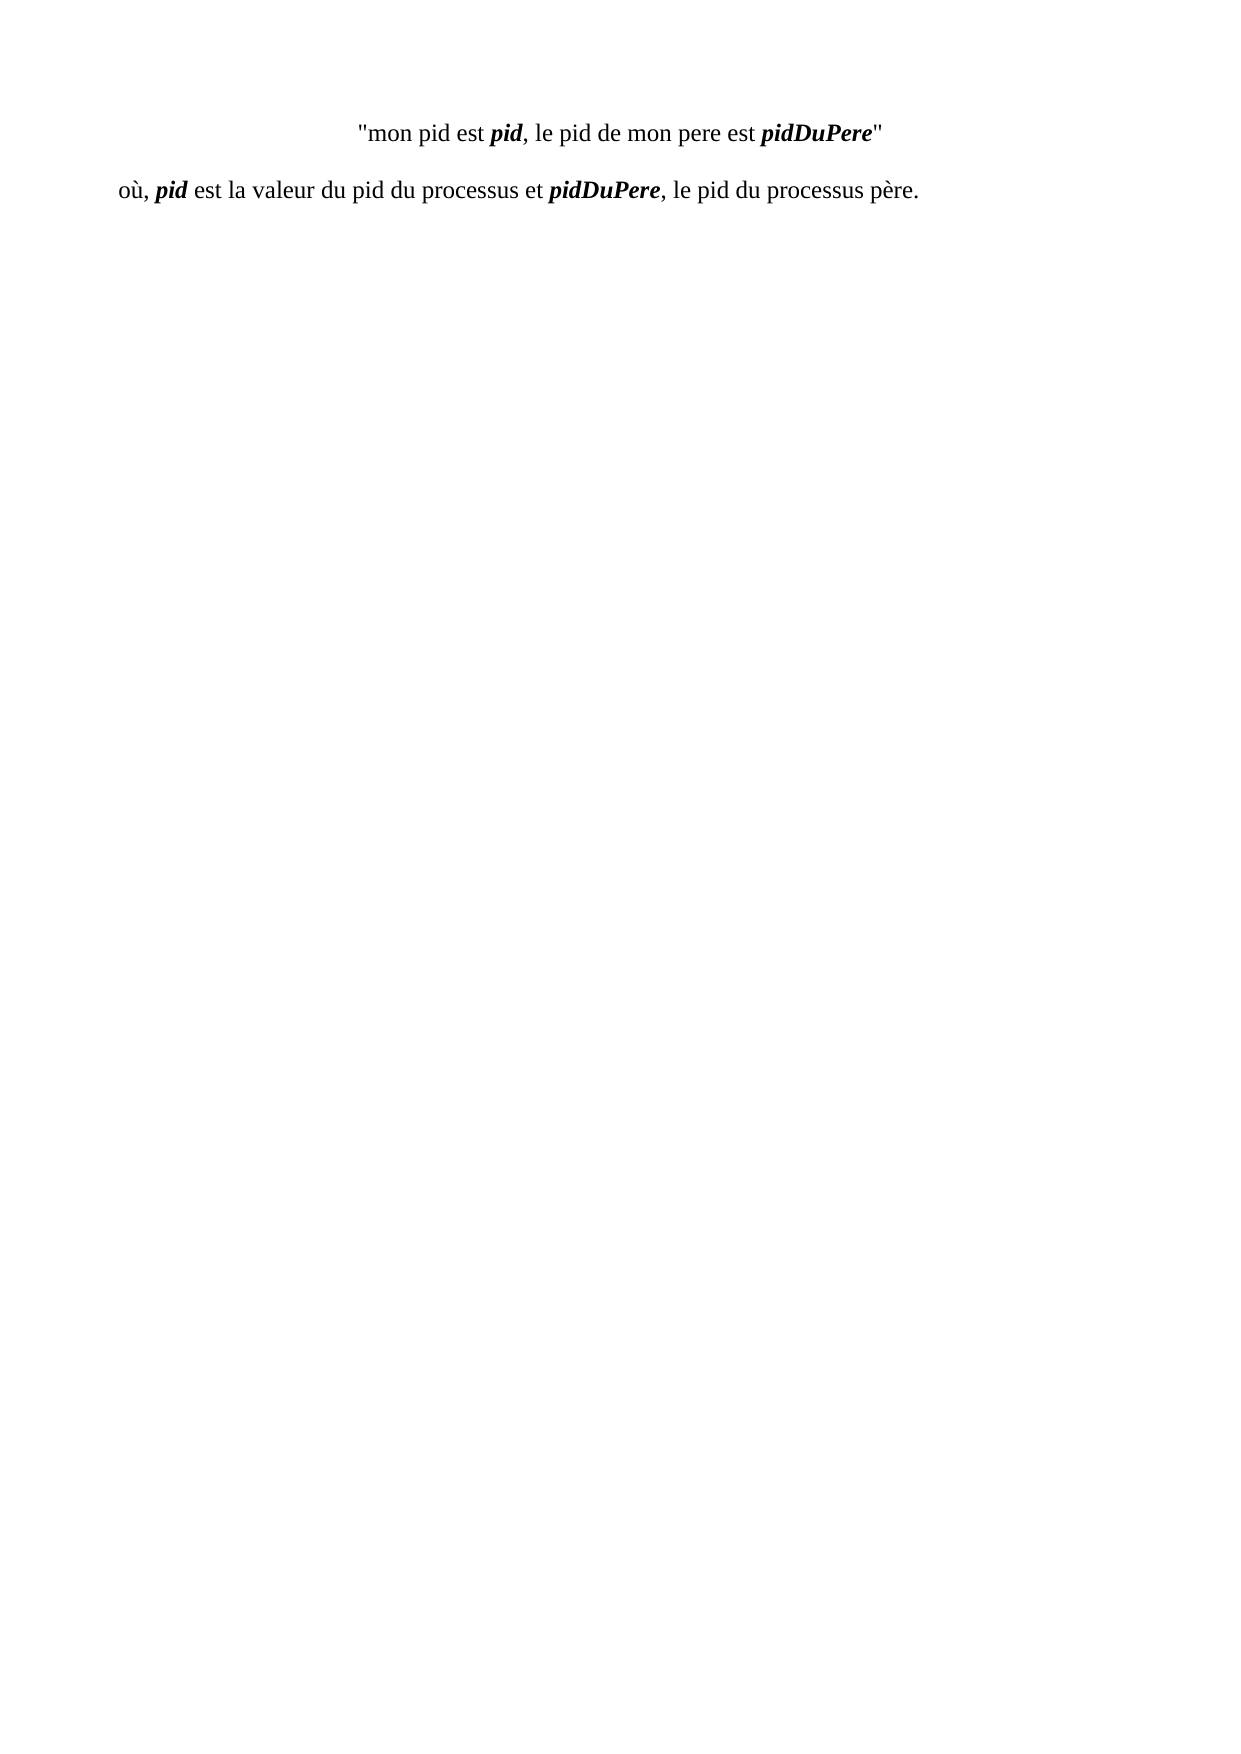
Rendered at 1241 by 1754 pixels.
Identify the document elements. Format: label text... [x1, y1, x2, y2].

text "mon pid est pid, le pid de mon pere est pidDuPere" [118, 118, 1122, 147]
text où, pid est la valeur du pid du processus et pidDuPere, le pid du processus père. [118, 176, 1122, 204]
